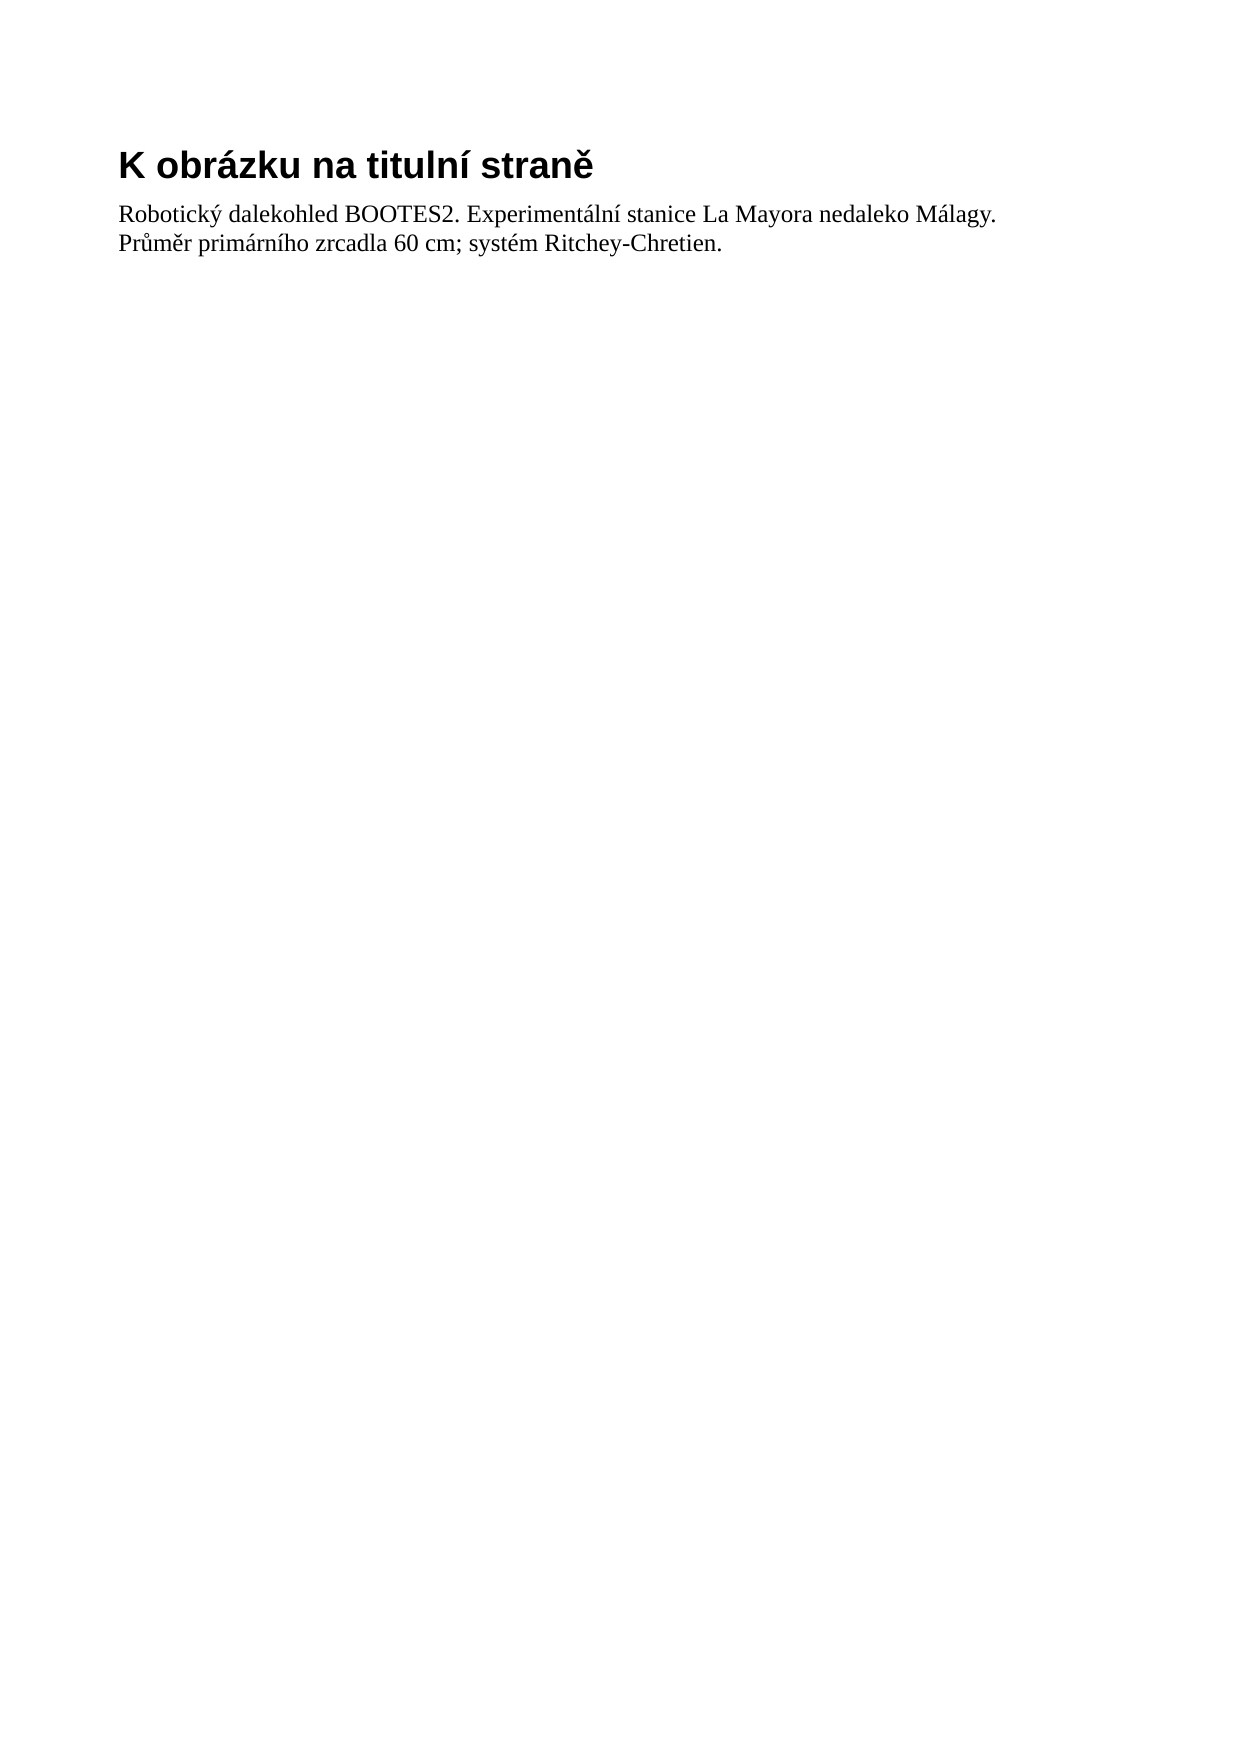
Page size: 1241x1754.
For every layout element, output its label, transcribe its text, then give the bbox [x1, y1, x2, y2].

text Průměr primárního zrcadla 60 cm; systém Ritchey-Chretien. [118, 228, 1122, 257]
subtitle K obrázku na titulní straně [118, 143, 1122, 187]
text Robotický dalekohled BOOTES2. Experimentální stanice La Mayora nedaleko Málagy. [118, 199, 1122, 228]
